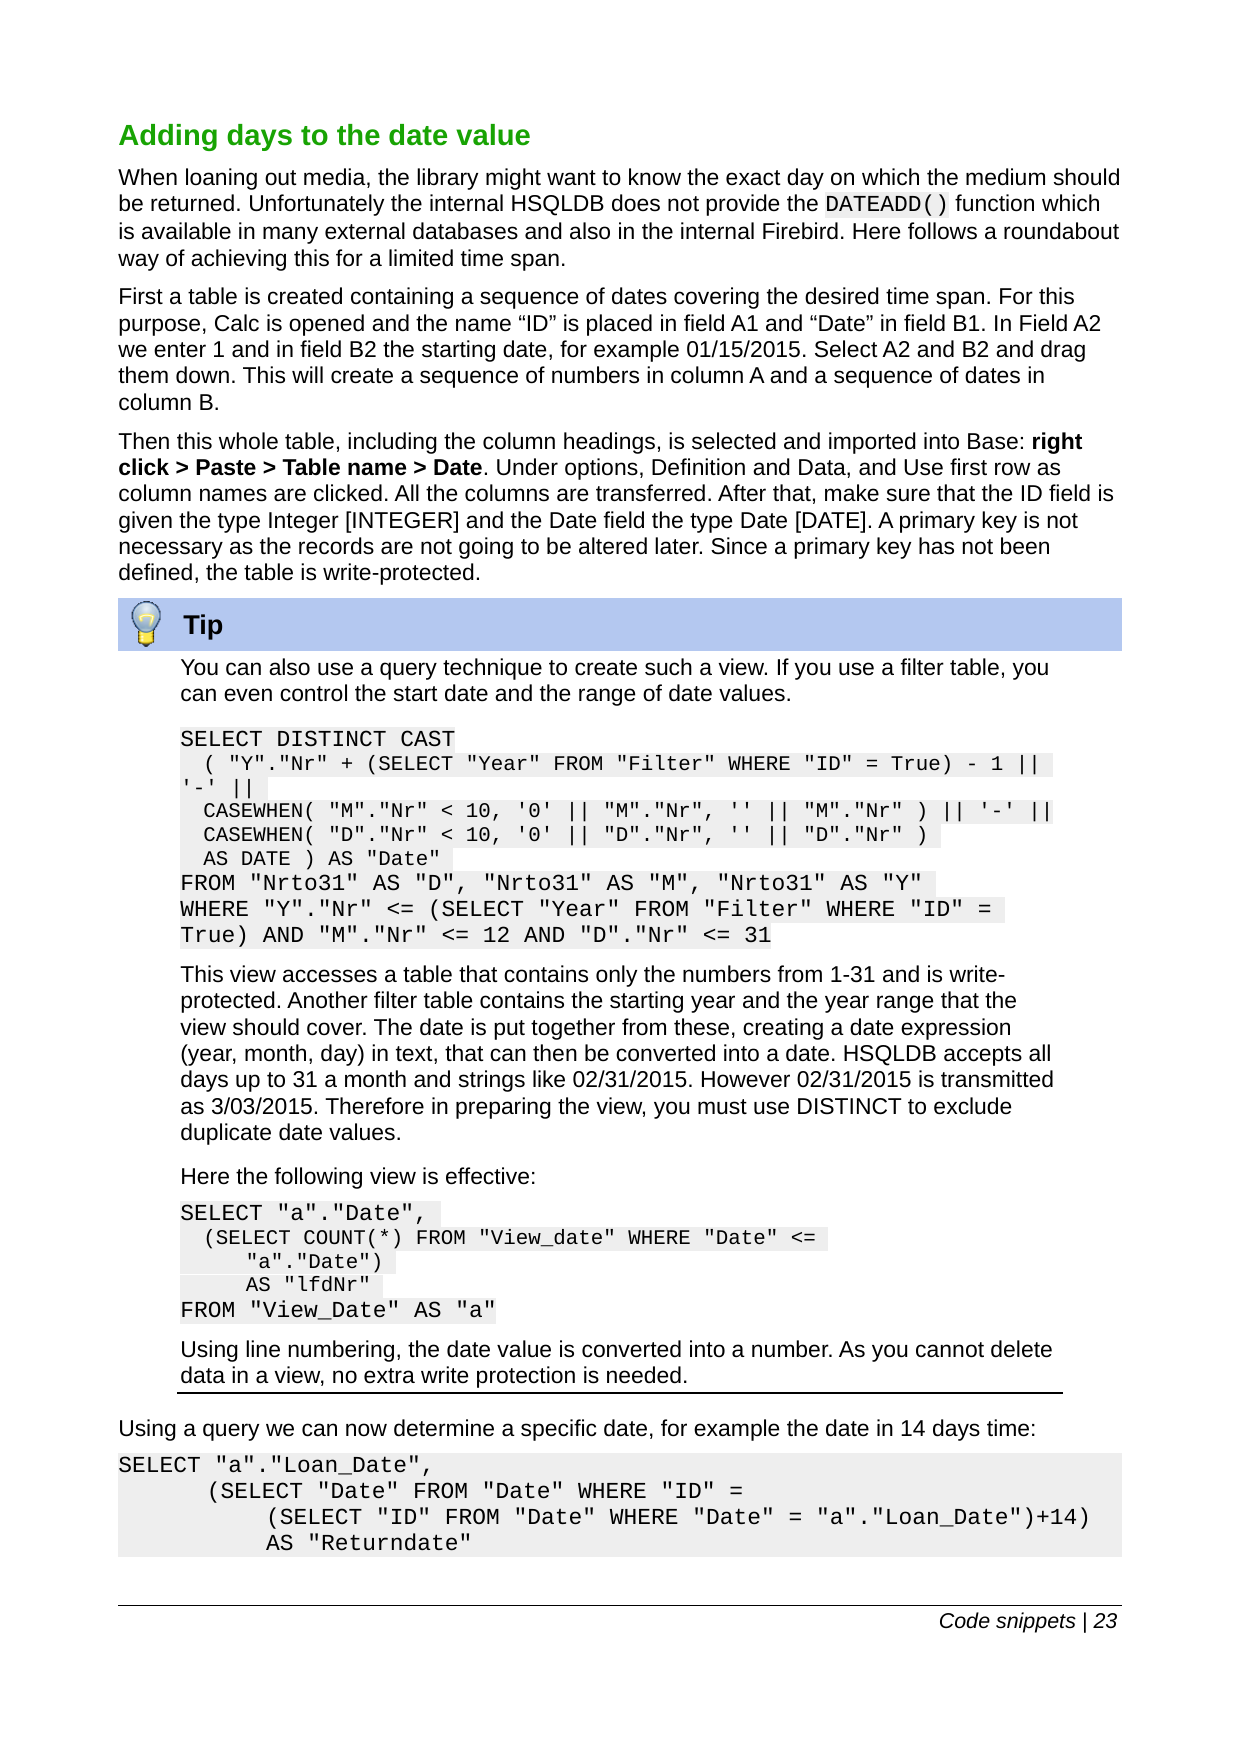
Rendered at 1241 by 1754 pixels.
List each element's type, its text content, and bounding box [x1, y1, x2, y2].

text (SELECT "ID" FROM "Date" WHERE "Date" = "a"."Loan_Date")+14) [118, 1505, 1122, 1531]
subtitle Adding days to the date value [118, 118, 1122, 152]
text Here the following view is effective: [177, 1160, 1063, 1189]
text When loaning out media, the library might want to know the exact day on which the medium should be returned. Unfortunately the internal HSQLDB does not provide the DATEADD() function which is available in many external databases and also in the internal Firebird. Here follows a roundabout way of achieving this for a limited time span. [118, 163, 1122, 271]
text CASEWHEN( "D"."Nr" < 10, '0' || "D"."Nr", '' || "D"."Nr" ) [941, 824, 1063, 848]
text FROM "Nrto31" AS "D", "Nrto31" AS "M", "Nrto31" AS "Y" [936, 871, 1063, 897]
text Then this whole table, including the column headings, is selected and imported into Base: right click > Paste > Table name > Date. Under options, Definition and Data, and Use first row as column names are clicked. All the columns are transferred. After that, make sure that the ID field is given the type Integer [INTEGER] and the Date field the type Date [DATE]. A primary key is not necessary as the records are not going to be altered later. Since a primary key has not been defined, the table is write-protected. [118, 428, 1122, 586]
text WHERE "Y"."Nr" <= (SELECT "Year" FROM "Filter" WHERE "ID" = True) AND "M"."Nr" <= 12 AND "D"."Nr" <= 31 [771, 897, 1063, 949]
text AS "Returndate" [118, 1531, 1122, 1557]
text Using a query we can now determine a specific date, for example the date in 14 days time: [118, 1415, 1122, 1441]
text AS DATE ) AS "Date" [453, 848, 1063, 871]
text You can also use a query technique to create such a view. If you use a filter table, you can even control the start date and the range of date values. [177, 651, 1063, 706]
text AS "lfdNr" [177, 1274, 1063, 1298]
text (SELECT COUNT(*) FROM "View_date" WHERE "Date" <= [828, 1227, 1063, 1251]
text SELECT "a"."Loan_Date", [118, 1453, 1122, 1479]
text ( "Y"."Nr" + (SELECT "Year" FROM "Filter" WHERE "ID" = True) - 1 || '-' || [268, 753, 1063, 800]
text First a table is created containing a sequence of dates covering the desired time span. For this purpose, Calc is opened and the name “ID” is placed in field A1 and “Date” in field B1. In Field A2 we enter 1 and in field B2 the starting date, for example 01/15/2015. Select A2 and B2 and drag them down. This will create a sequence of numbers in column A and a sequence of dates in column B. [118, 283, 1122, 415]
text "a"."Date") [396, 1251, 1063, 1274]
text SELECT DISTINCT CAST [177, 724, 1063, 753]
text FROM "View_Date" AS "a" [496, 1298, 1063, 1324]
text SELECT "a"."Date", [177, 1198, 1063, 1227]
picture [119, 599, 170, 650]
text (SELECT "Date" FROM "Date" WHERE "ID" = [118, 1479, 1122, 1505]
text Using line numbering, the date value is converted into a number. As you cannot delete data in a view, no extra write protection is needed. [177, 1333, 1063, 1392]
text This view accesses a table that contains only the numbers from 1-31 and is write-protected. Another filter table contains the starting year and the year range that the view should cover. The date is put together from these, creating a date expression (year, month, day) in text, that can then be converted into a date. HSQLDB accepts all days up to 31 a month and strings like 02/31/2015. However 02/31/2015 is transmitted as 3/03/2015. Therefore in preparing the view, you must use DISTINCT to exclude duplicate date values. [177, 958, 1063, 1148]
subtitle Tip [118, 598, 1122, 651]
